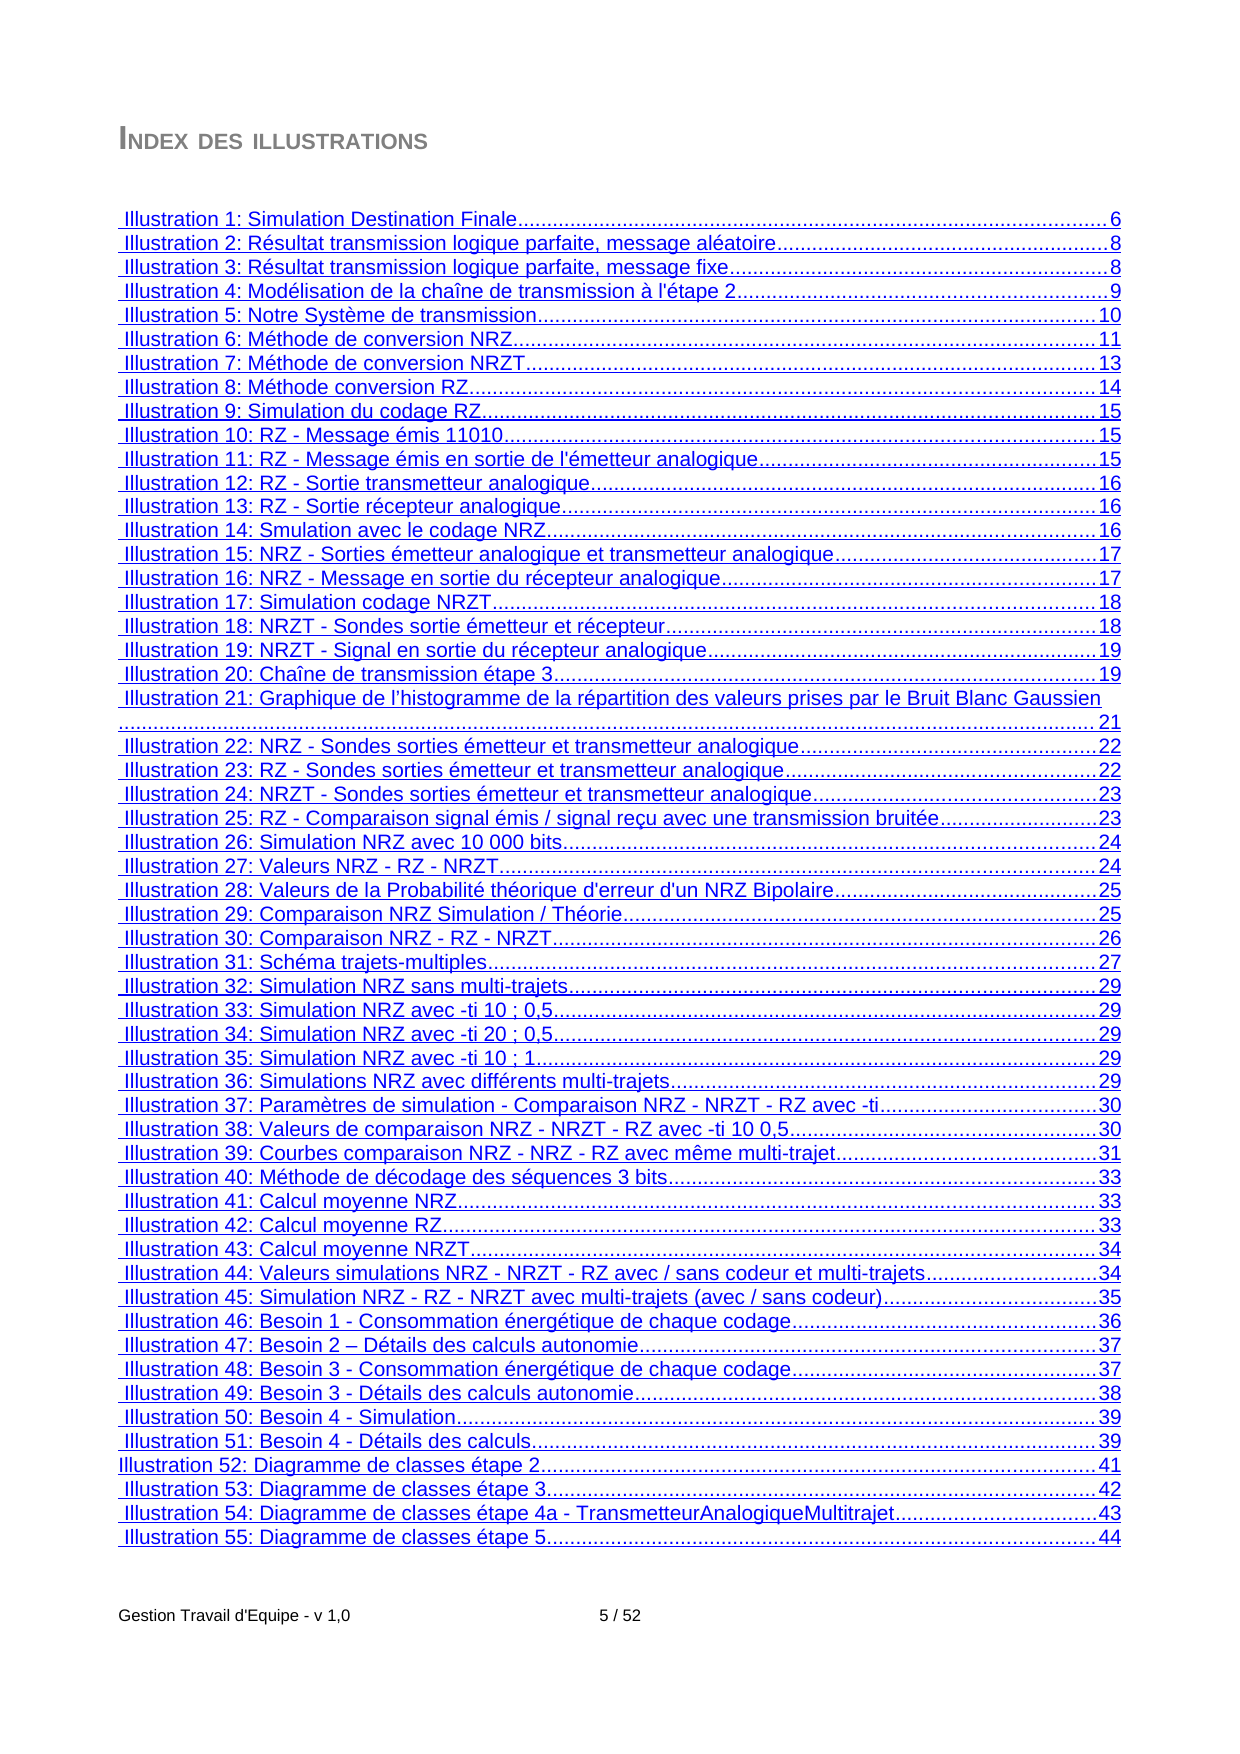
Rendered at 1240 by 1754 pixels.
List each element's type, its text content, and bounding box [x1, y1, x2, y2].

text Illustration 30: Comparaison NRZ - RZ - NRZT 26 [118, 926, 1121, 947]
text Illustration 18: NRZT - Sondes sortie émetteur et récepteur 18 [118, 614, 1121, 635]
text Illustration 35: Simulation NRZ avec -ti 10 ; 1 29 [118, 1045, 1121, 1066]
text Illustration 43: Calcul moyenne NRZT 34 [118, 1237, 1121, 1258]
text Illustration 2: Résultat transmission logique parfaite, message aléatoire 8 [118, 231, 1121, 252]
text Illustration 53: Diagramme de classes étape 3 42 [118, 1477, 1121, 1498]
text Illustration 51: Besoin 4 - Détails des calculs 39 [118, 1429, 1121, 1450]
text Illustration 37: Paramètres de simulation - Comparaison NRZ - NRZT - RZ avec -ti 30 [118, 1093, 1121, 1114]
text Illustration 13: RZ - Sortie récepteur analogique 16 [118, 494, 1121, 515]
text Illustration 22: NRZ - Sondes sorties émetteur et transmetteur analogique 22 [118, 734, 1121, 755]
text Illustration 45: Simulation NRZ - RZ - NRZT avec multi-trajets (avec / sans codeur) 35 [118, 1285, 1121, 1306]
text Illustration 5: Notre Système de transmission 10 [118, 303, 1121, 324]
text Illustration 47: Besoin 2 – Détails des calculs autonomie 37 [118, 1333, 1121, 1354]
text Illustration 15: NRZ - Sorties émetteur analogique et transmetteur analogique 17 [118, 542, 1121, 563]
text Illustration 31: Schéma trajets-multiples 27 [118, 949, 1121, 971]
text Illustration 20: Chaîne de transmission étape 3 19 [118, 662, 1121, 683]
text Illustration 23: RZ - Sondes sorties émetteur et transmetteur analogique 22 [118, 758, 1121, 779]
text Illustration 55: Diagramme de classes étape 5 44 [118, 1524, 1121, 1546]
text Illustration 24: NRZT - Sondes sorties émetteur et transmetteur analogique 23 [118, 782, 1121, 803]
text Illustration 26: Simulation NRZ avec 10 000 bits 24 [118, 830, 1121, 851]
text Illustration 11: RZ - Message émis en sortie de l'émetteur analogique 15 [118, 446, 1121, 467]
subtitle Index des illustrations [118, 118, 1121, 157]
text Illustration 46: Besoin 1 - Consommation énergétique de chaque codage 36 [118, 1309, 1121, 1330]
text Illustration 28: Valeurs de la Probabilité théorique d'erreur d'un NRZ Bipolaire 25 [118, 878, 1121, 899]
text Illustration 39: Courbes comparaison NRZ - NRZ - RZ avec même multi-trajet 31 [118, 1141, 1121, 1162]
text Illustration 38: Valeurs de comparaison NRZ - NRZT - RZ avec -ti 10 0,5 30 [118, 1117, 1121, 1138]
text Illustration 3: Résultat transmission logique parfaite, message fixe 8 [118, 255, 1121, 276]
text Illustration 27: Valeurs NRZ - RZ - NRZT 24 [118, 854, 1121, 875]
text Illustration 16: NRZ - Message en sortie du récepteur analogique 17 [118, 566, 1121, 587]
text Illustration 21: Graphique de l’histogramme de la répartition des valeurs prises par le Bruit Blanc Gaussien 21 [118, 686, 1121, 731]
text Illustration 48: Besoin 3 - Consommation énergétique de chaque codage 37 [118, 1357, 1121, 1378]
text Illustration 52: Diagramme de classes étape 2 41 [118, 1453, 1121, 1474]
text Illustration 40: Méthode de décodage des séquences 3 bits 33 [118, 1165, 1121, 1186]
text Illustration 19: NRZT - Signal en sortie du récepteur analogique 19 [118, 638, 1121, 659]
text Illustration 12: RZ - Sortie transmetteur analogique 16 [118, 470, 1121, 491]
text Illustration 54: Diagramme de classes étape 4a - TransmetteurAnalogiqueMultitrajet 43 [118, 1501, 1121, 1522]
text Illustration 10: RZ - Message émis 11010 15 [118, 422, 1121, 443]
text Illustration 36: Simulations NRZ avec différents multi-trajets 29 [118, 1069, 1121, 1090]
text Illustration 4: Modélisation de la chaîne de transmission à l'étape 2 9 [118, 279, 1121, 300]
text Illustration 6: Méthode de conversion NRZ 11 [118, 327, 1121, 348]
text Illustration 44: Valeurs simulations NRZ - NRZT - RZ avec / sans codeur et multi-trajets 34 [118, 1261, 1121, 1282]
text Illustration 8: Méthode conversion RZ 14 [118, 374, 1121, 396]
text Illustration 7: Méthode de conversion NRZT 13 [118, 351, 1121, 372]
text Illustration 50: Besoin 4 - Simulation 39 [118, 1405, 1121, 1426]
text Illustration 14: Smulation avec le codage NRZ 16 [118, 518, 1121, 539]
text Illustration 34: Simulation NRZ avec -ti 20 ; 0,5 29 [118, 1021, 1121, 1042]
text Illustration 42: Calcul moyenne RZ 33 [118, 1213, 1121, 1234]
text Illustration 25: RZ - Comparaison signal émis / signal reçu avec une transmission bruitée 23 [118, 806, 1121, 827]
text Illustration 9: Simulation du codage RZ 15 [118, 398, 1121, 419]
text Illustration 32: Simulation NRZ sans multi-trajets 29 [118, 973, 1121, 994]
text Illustration 33: Simulation NRZ avec -ti 10 ; 0,5 29 [118, 997, 1121, 1018]
text Illustration 1: Simulation Destination Finale 6 [118, 207, 1121, 228]
text Illustration 49: Besoin 3 - Détails des calculs autonomie 38 [118, 1381, 1121, 1402]
text Illustration 29: Comparaison NRZ Simulation / Théorie 25 [118, 902, 1121, 923]
text Illustration 41: Calcul moyenne NRZ 33 [118, 1189, 1121, 1210]
text Illustration 17: Simulation codage NRZT 18 [118, 590, 1121, 611]
